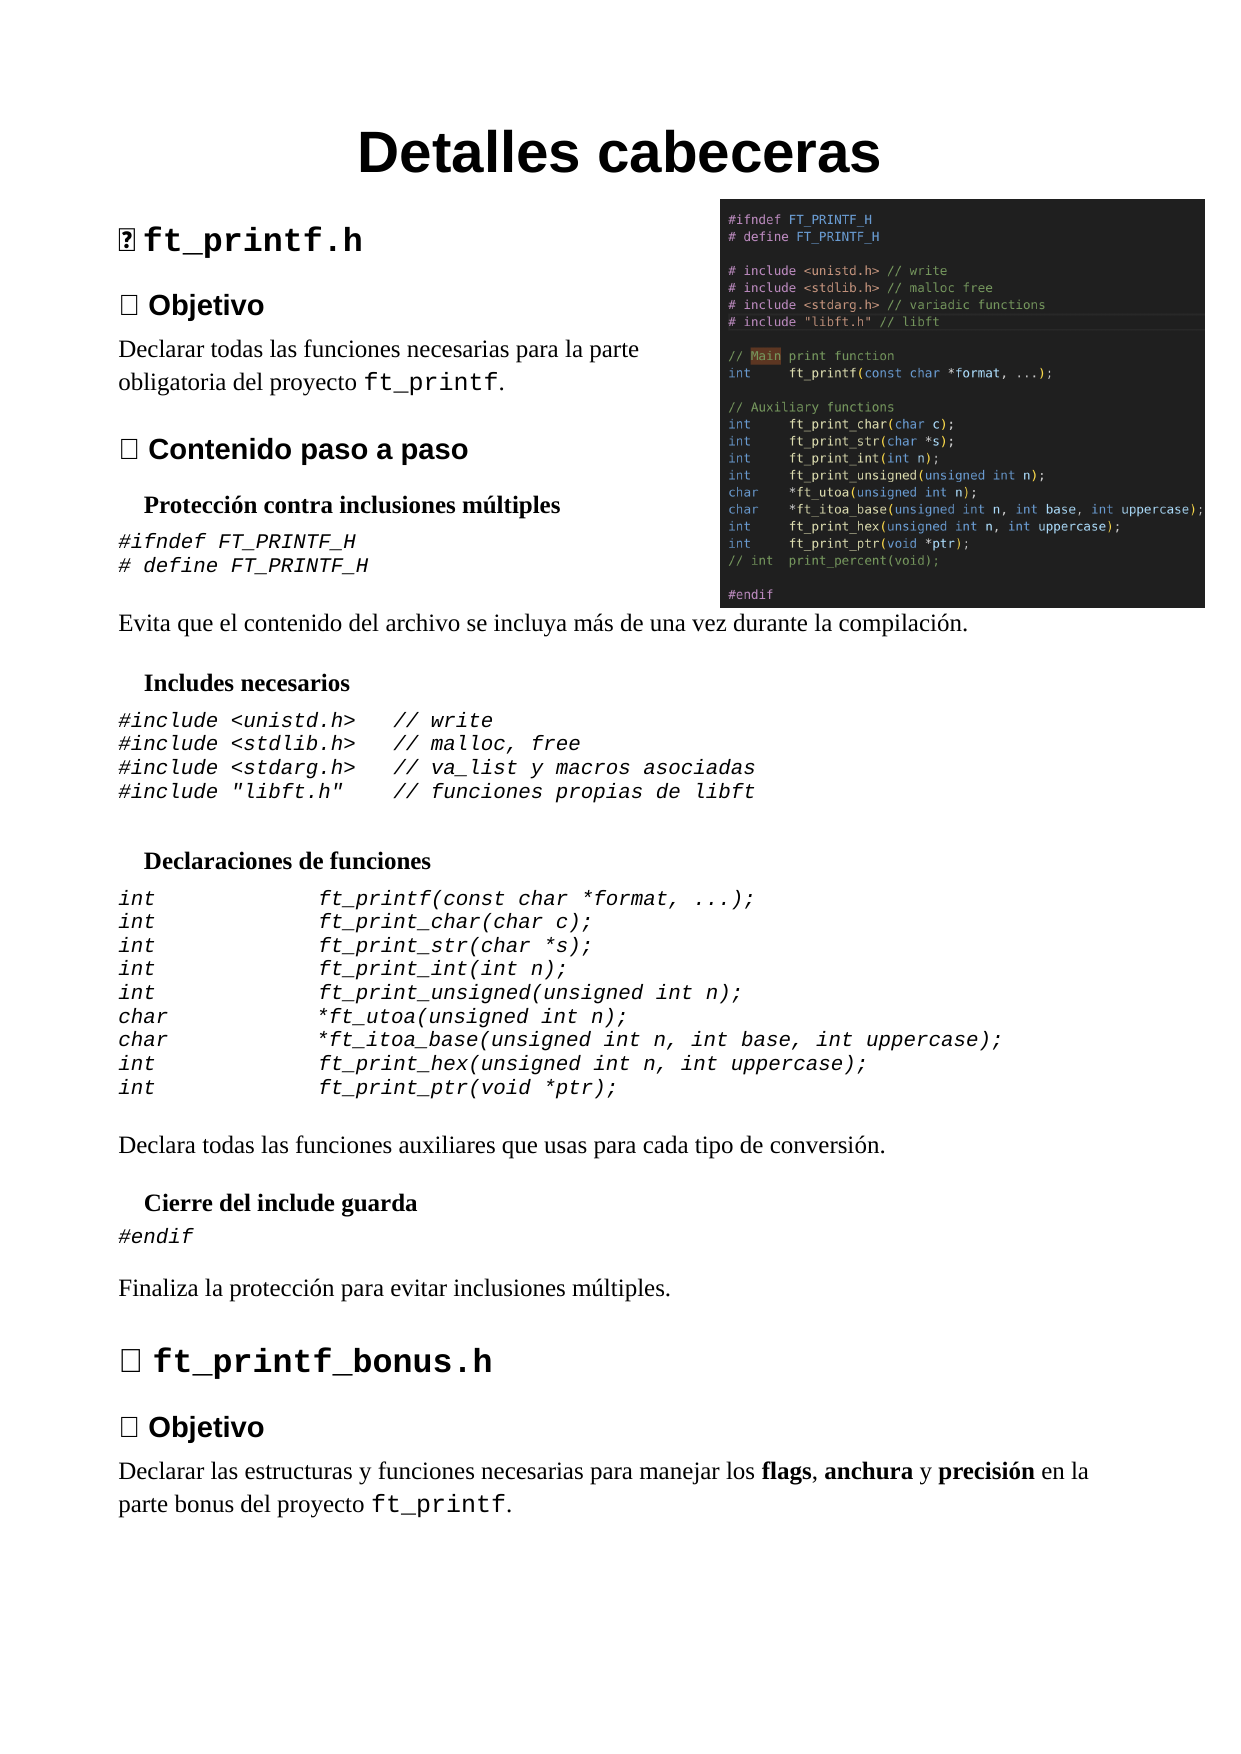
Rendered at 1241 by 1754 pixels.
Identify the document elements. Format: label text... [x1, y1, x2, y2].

title Detalles cabeceras [118, 118, 1122, 185]
text #ifndef FT_PRINTF_H [118, 532, 720, 555]
text int ft_print_char(char c); [118, 911, 1122, 935]
text Declara todas las funciones auxiliares que usas para cada tipo de conversión. [118, 1130, 1122, 1158]
text #include <unistd.h> // write [118, 710, 1122, 733]
text int ft_print_unsigned(unsigned int n); [118, 982, 1122, 1006]
text #endif [118, 1226, 1122, 1249]
text Finaliza la protección para evitar inclusiones múltiples. [118, 1273, 1122, 1302]
text char *ft_utoa(unsigned int n); [118, 1006, 1122, 1029]
picture [720, 199, 1205, 608]
text int ft_print_hex(unsigned int n, int uppercase); [118, 1053, 1122, 1077]
subtitle 📄 ft_printf.h [118, 218, 720, 261]
subtitle 📌 Objetivo [118, 288, 720, 322]
text char *ft_itoa_base(unsigned int n, int base, int uppercase); [118, 1029, 1122, 1053]
text Declarar todas las funciones necesarias para la parte obligatoria del proyecto ft_printf. [118, 334, 720, 398]
text #include <stdarg.h> // va_list y macros asociadas [118, 757, 1122, 781]
text int ft_print_int(int n); [118, 958, 1122, 982]
text Evita que el contenido del archivo se incluya más de una vez durante la compilación. [118, 608, 1122, 637]
subtitle ✅ Includes necesarios [118, 668, 1122, 697]
text int ft_printf(const char *format, ...); [118, 887, 1122, 911]
subtitle 🧠 Contenido paso a paso [118, 432, 720, 465]
subtitle ✅ Protección contra inclusiones múltiples [118, 490, 720, 519]
subtitle 📄 ft_printf_bonus.h [118, 1341, 1122, 1383]
text # define FT_PRINTF_H [118, 555, 720, 579]
text Declarar las estructuras y funciones necesarias para manejar los flags, anchura y precisión en la parte bonus del proyecto ft_printf. [118, 1456, 1122, 1520]
subtitle ✅ Declaraciones de funciones [118, 846, 1122, 875]
text #include <stdlib.h> // malloc, free [118, 733, 1122, 757]
subtitle ✅ Cierre del include guarda [118, 1188, 1122, 1217]
subtitle 📌 Objetivo [118, 1410, 1122, 1443]
text int ft_print_str(char *s); [118, 935, 1122, 958]
text int ft_print_ptr(void *ptr); [118, 1077, 1122, 1100]
text #include "libft.h" // funciones propias de libft [118, 781, 1122, 804]
